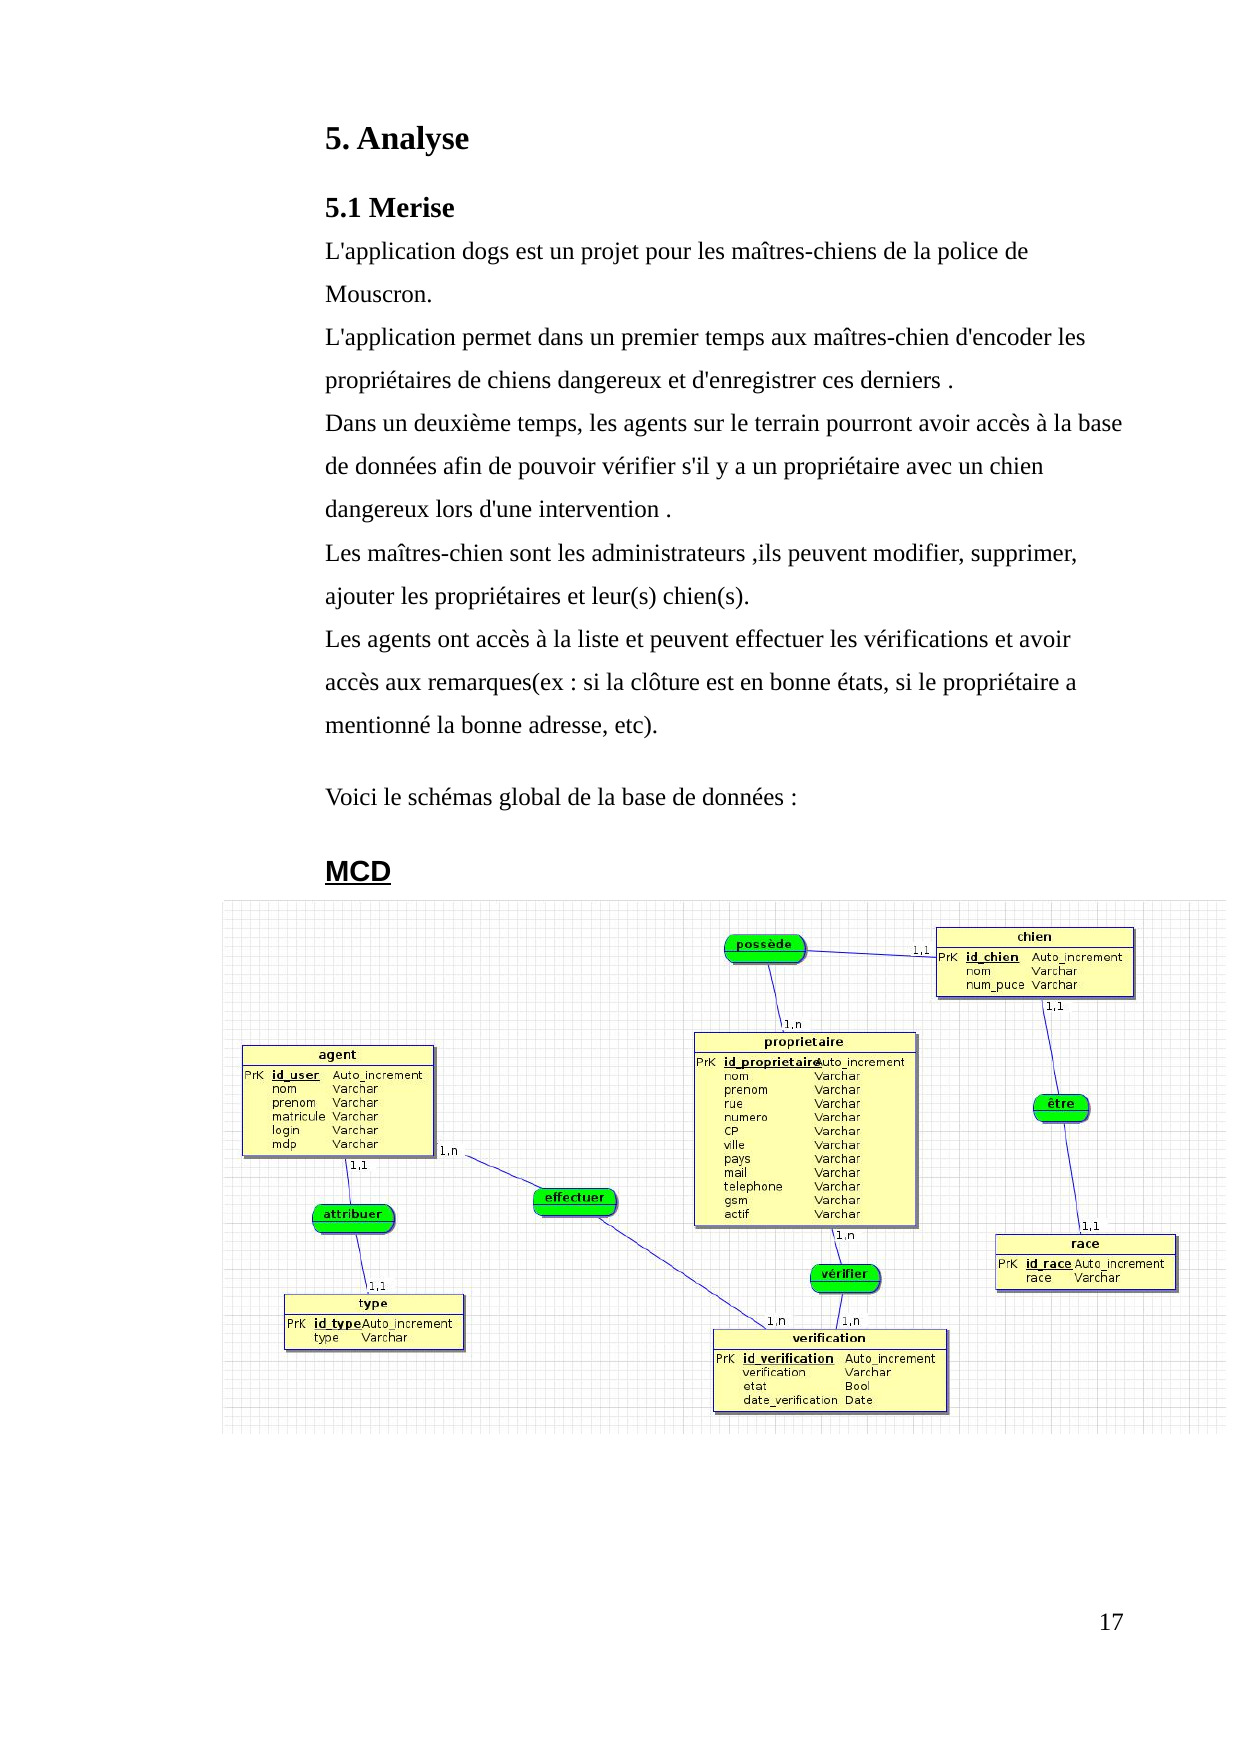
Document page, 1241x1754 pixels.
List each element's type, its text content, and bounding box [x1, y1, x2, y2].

subtitle 5. Analyse [325, 118, 1123, 156]
text Dans un deuxième temps, les agents sur le terrain pourront avoir accès à la base de données afin de pouvoir vérifier s'il y a un propriétaire avec un chien dangereux lors d'une intervention . [325, 408, 1123, 523]
picture [222, 900, 1227, 1434]
text Les maîtres-chien sont les administrateurs ,ils peuvent modifier, supprimer, ajouter les propriétaires et leur(s) chien(s). [325, 538, 1123, 609]
text Les agents ont accès à la liste et peuvent effectuer les vérifications et avoir accès aux remarques(ex : si la clôture est en bonne états, si le propriétaire a mentionné la bonne adresse, etc). [325, 624, 1123, 739]
subtitle MCD [325, 854, 1123, 888]
text Voici le schémas global de la base de données : [325, 782, 1123, 811]
text L'application permet dans un premier temps aux maîtres-chien d'encoder les propriétaires de chiens dangereux et d'enregistrer ces derniers . [325, 322, 1123, 394]
text L'application dogs est un projet pour les maîtres-chiens de la police de Mouscron. [325, 236, 1123, 308]
subtitle 5.1 Merise [325, 190, 1123, 223]
